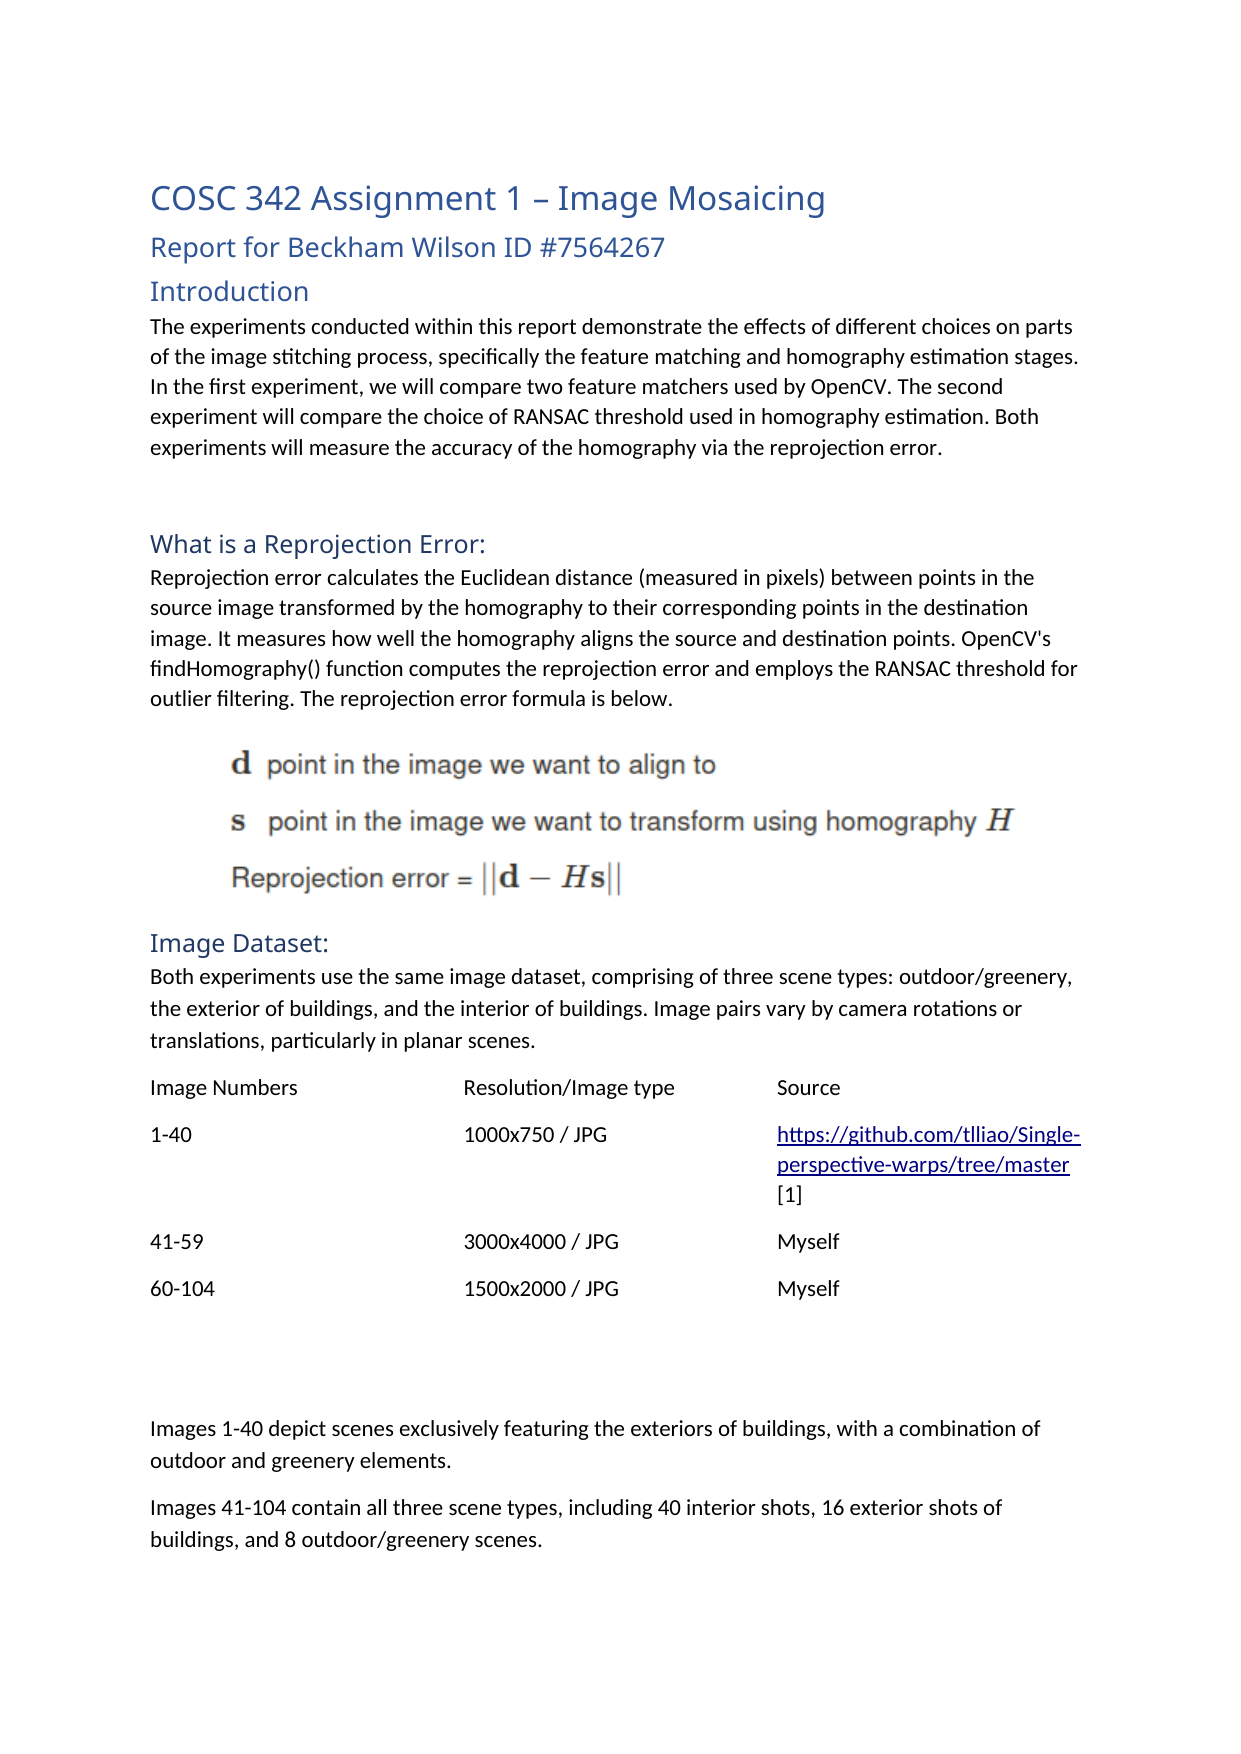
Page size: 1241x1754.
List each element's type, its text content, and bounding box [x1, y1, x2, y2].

table_header Image Numbers [150, 1073, 463, 1120]
table_cell 41-59 [150, 1227, 463, 1274]
subtitle COSC 342 Assignment 1 – Image Mosaicing [150, 175, 1090, 220]
table_cell 1-40 [150, 1120, 463, 1227]
text Images 41-104 contain all three scene types, including 40 interior shots, 16 exterior shots of buildings, and 8 outdoor/greenery scenes. [150, 1493, 1090, 1554]
text Reprojection error calculates the Euclidean distance (measured in pixels) between points in the source image transformed by the homography to their corresponding points in the destination image. It measures how well the homography aligns the source and destination points. OpenCV's findHomography() function computes the reprojection error and employs the RANSAC threshold for outlier filtering. The reprojection error formula is below. [150, 563, 1090, 712]
text The experiments conducted within this report demonstrate the effects of different choices on parts of the image stitching process, specifically the feature matching and homography estimation stages. In the first experiment, we will compare two feature matchers used by OpenCV. The second experiment will compare the choice of RANSAC threshold used in homography estimation. Both experiments will measure the accuracy of the homography via the reprojection error. [150, 312, 1090, 461]
table_cell https://github.com/tlliao/Single-perspective-warps/tree/master [1] [777, 1120, 1090, 1227]
subtitle What is a Reprojection Error: [150, 526, 1090, 561]
text Images 1-40 depict scenes exclusively featuring the exteriors of buildings, with a combination of outdoor and greenery elements. [150, 1414, 1090, 1475]
subtitle Report for Beckham Wilson ID #7564267 [150, 228, 1090, 265]
picture [199, 731, 1042, 919]
table_header Source [777, 1073, 1090, 1120]
table_cell Myself [777, 1227, 1090, 1274]
table_cell 1500x2000 / JPG [463, 1274, 777, 1321]
subtitle Image Dataset: [150, 819, 1090, 959]
table_cell 1000x750 / JPG [463, 1120, 777, 1227]
table_cell 3000x4000 / JPG [463, 1227, 777, 1274]
table_cell Myself [777, 1274, 1090, 1321]
table_cell 60-104 [150, 1274, 463, 1321]
text Both experiments use the same image dataset, comprising of three scene types: outdoor/greenery, the exterior of buildings, and the interior of buildings. Image pairs vary by camera rotations or translations, particularly in planar scenes. [150, 962, 1090, 1054]
table_header Resolution/Image type [463, 1073, 777, 1120]
subtitle Introduction [150, 272, 1090, 309]
